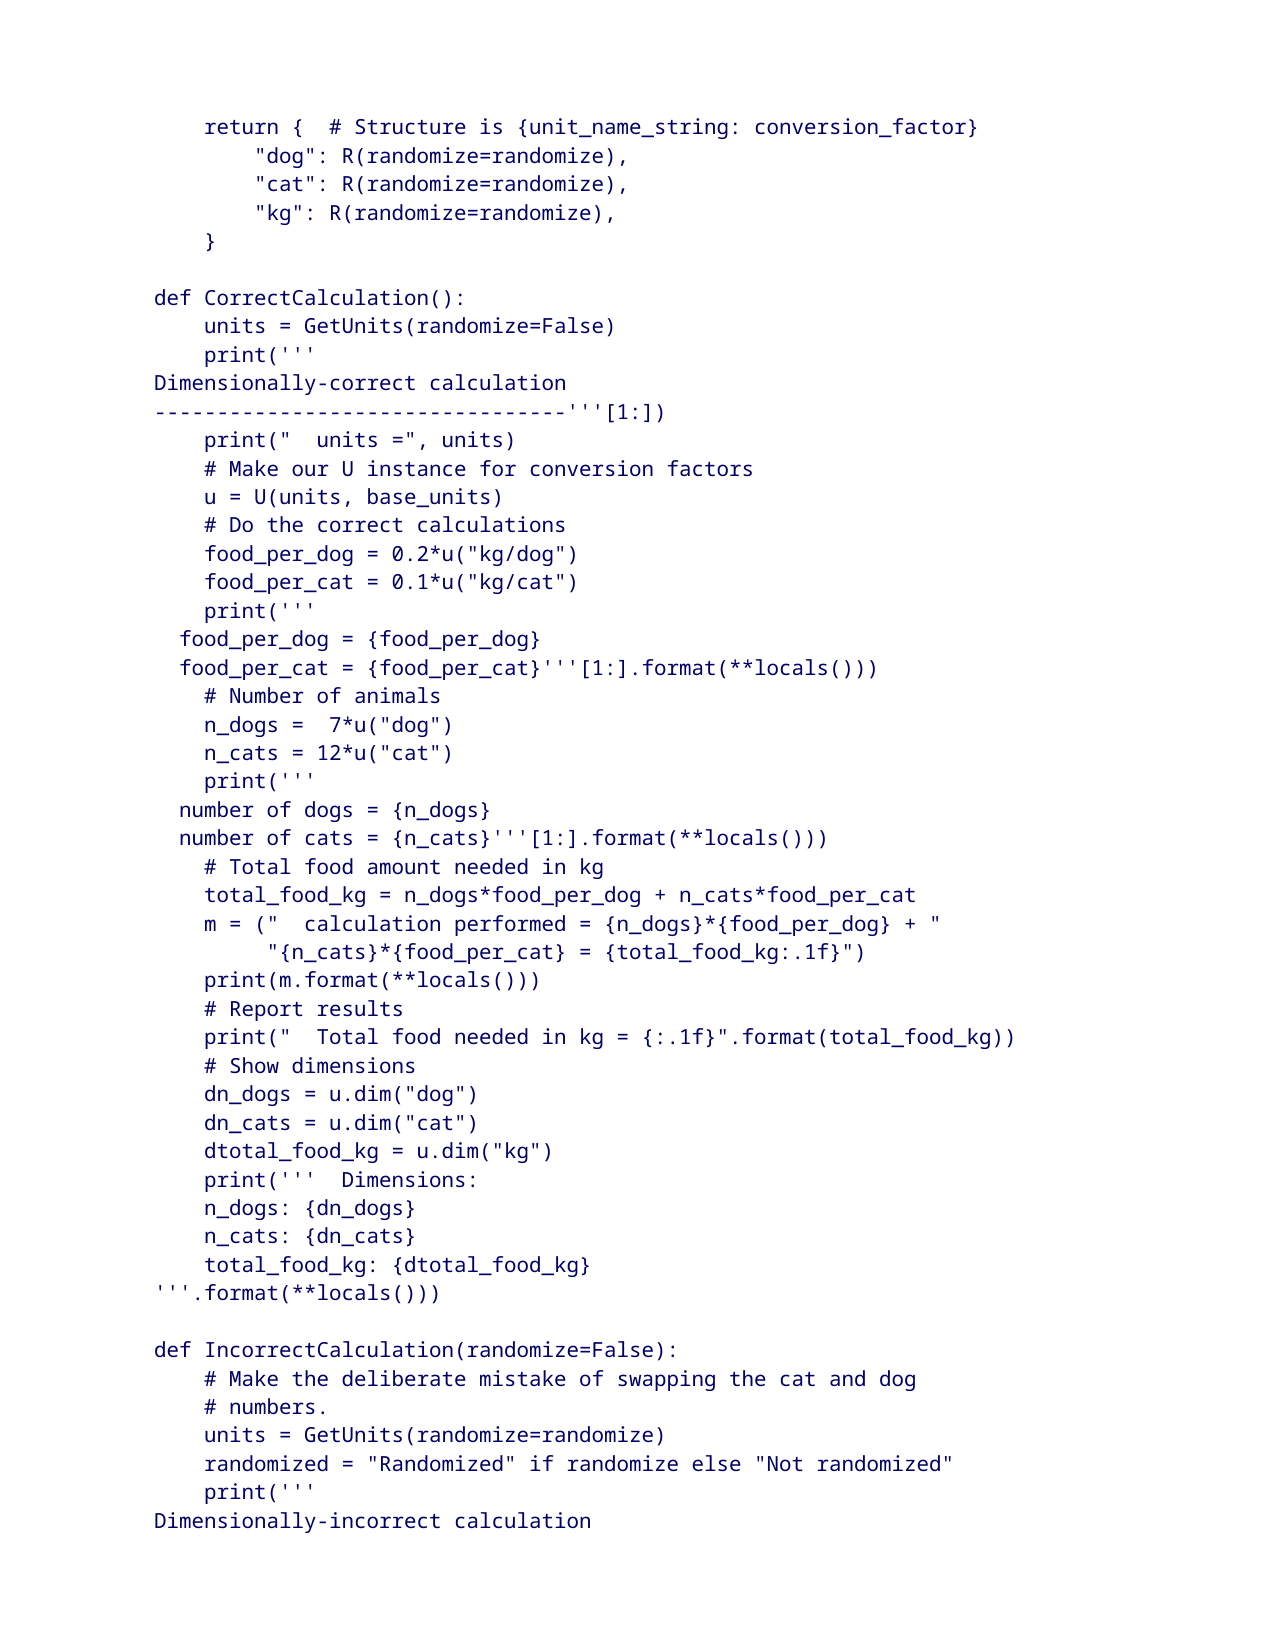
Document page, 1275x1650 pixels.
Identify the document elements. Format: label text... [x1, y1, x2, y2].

text # Number of animals [154, 681, 1162, 710]
text print(" Total food needed in kg = {:.1f}".format(total_food_kg)) [154, 1022, 1162, 1051]
text return { # Structure is {unit_name_string: conversion_factor} [154, 112, 1162, 141]
text "dog": R(randomize=randomize), [154, 141, 1162, 169]
text number of cats = {n_cats}'''[1:].format(**locals())) [154, 823, 1162, 852]
text # Total food amount needed in kg [154, 852, 1162, 880]
text food_per_dog = {food_per_dog} [154, 624, 1162, 653]
text # Show dimensions [154, 1051, 1162, 1079]
text n_cats = 12*u("cat") [154, 738, 1162, 767]
text total_food_kg: {dtotal_food_kg} [154, 1250, 1162, 1278]
text n_dogs = 7*u("dog") [154, 710, 1162, 738]
text # Make the deliberate mistake of swapping the cat and dog [154, 1364, 1162, 1392]
text } [154, 226, 1162, 255]
text dtotal_food_kg = u.dim("kg") [154, 1136, 1162, 1165]
text print(m.format(**locals())) [154, 966, 1162, 994]
text "kg": R(randomize=randomize), [154, 198, 1162, 226]
text food_per_cat = {food_per_cat}'''[1:].format(**locals())) [154, 653, 1162, 681]
text # numbers. [154, 1392, 1162, 1421]
text "{n_cats}*{food_per_cat} = {total_food_kg:.1f}") [154, 937, 1162, 966]
text total_food_kg = n_dogs*food_per_dog + n_cats*food_per_cat [154, 880, 1162, 909]
text m = (" calculation performed = {n_dogs}*{food_per_dog} + " [154, 909, 1162, 937]
text '''.format(**locals())) [154, 1278, 1162, 1307]
text food_per_cat = 0.1*u("kg/cat") [154, 567, 1162, 596]
text Dimensionally-incorrect calculation [154, 1506, 1162, 1534]
text dn_dogs = u.dim("dog") [154, 1079, 1162, 1108]
text dn_cats = u.dim("cat") [154, 1108, 1162, 1136]
text print(''' [154, 596, 1162, 624]
text def IncorrectCalculation(randomize=False): [154, 1335, 1162, 1364]
text randomized = "Randomized" if randomize else "Not randomized" [154, 1449, 1162, 1477]
text units = GetUnits(randomize=randomize) [154, 1421, 1162, 1449]
text print(''' [154, 767, 1162, 795]
text # Make our U instance for conversion factors [154, 454, 1162, 482]
text food_per_dog = 0.2*u("kg/dog") [154, 539, 1162, 567]
text Dimensionally-correct calculation [154, 368, 1162, 397]
text ---------------------------------'''[1:]) [154, 397, 1162, 425]
text units = GetUnits(randomize=False) [154, 312, 1162, 340]
text def CorrectCalculation(): [154, 283, 1162, 312]
text # Report results [154, 994, 1162, 1022]
text print(" units =", units) [154, 425, 1162, 454]
text # Do the correct calculations [154, 511, 1162, 539]
text n_dogs: {dn_dogs} [154, 1193, 1162, 1222]
text print(''' Dimensions: [154, 1165, 1162, 1193]
text n_cats: {dn_cats} [154, 1222, 1162, 1250]
text print(''' [154, 1477, 1162, 1506]
text print(''' [154, 340, 1162, 368]
text "cat": R(randomize=randomize), [154, 169, 1162, 198]
text u = U(units, base_units) [154, 482, 1162, 511]
text number of dogs = {n_dogs} [154, 795, 1162, 823]
